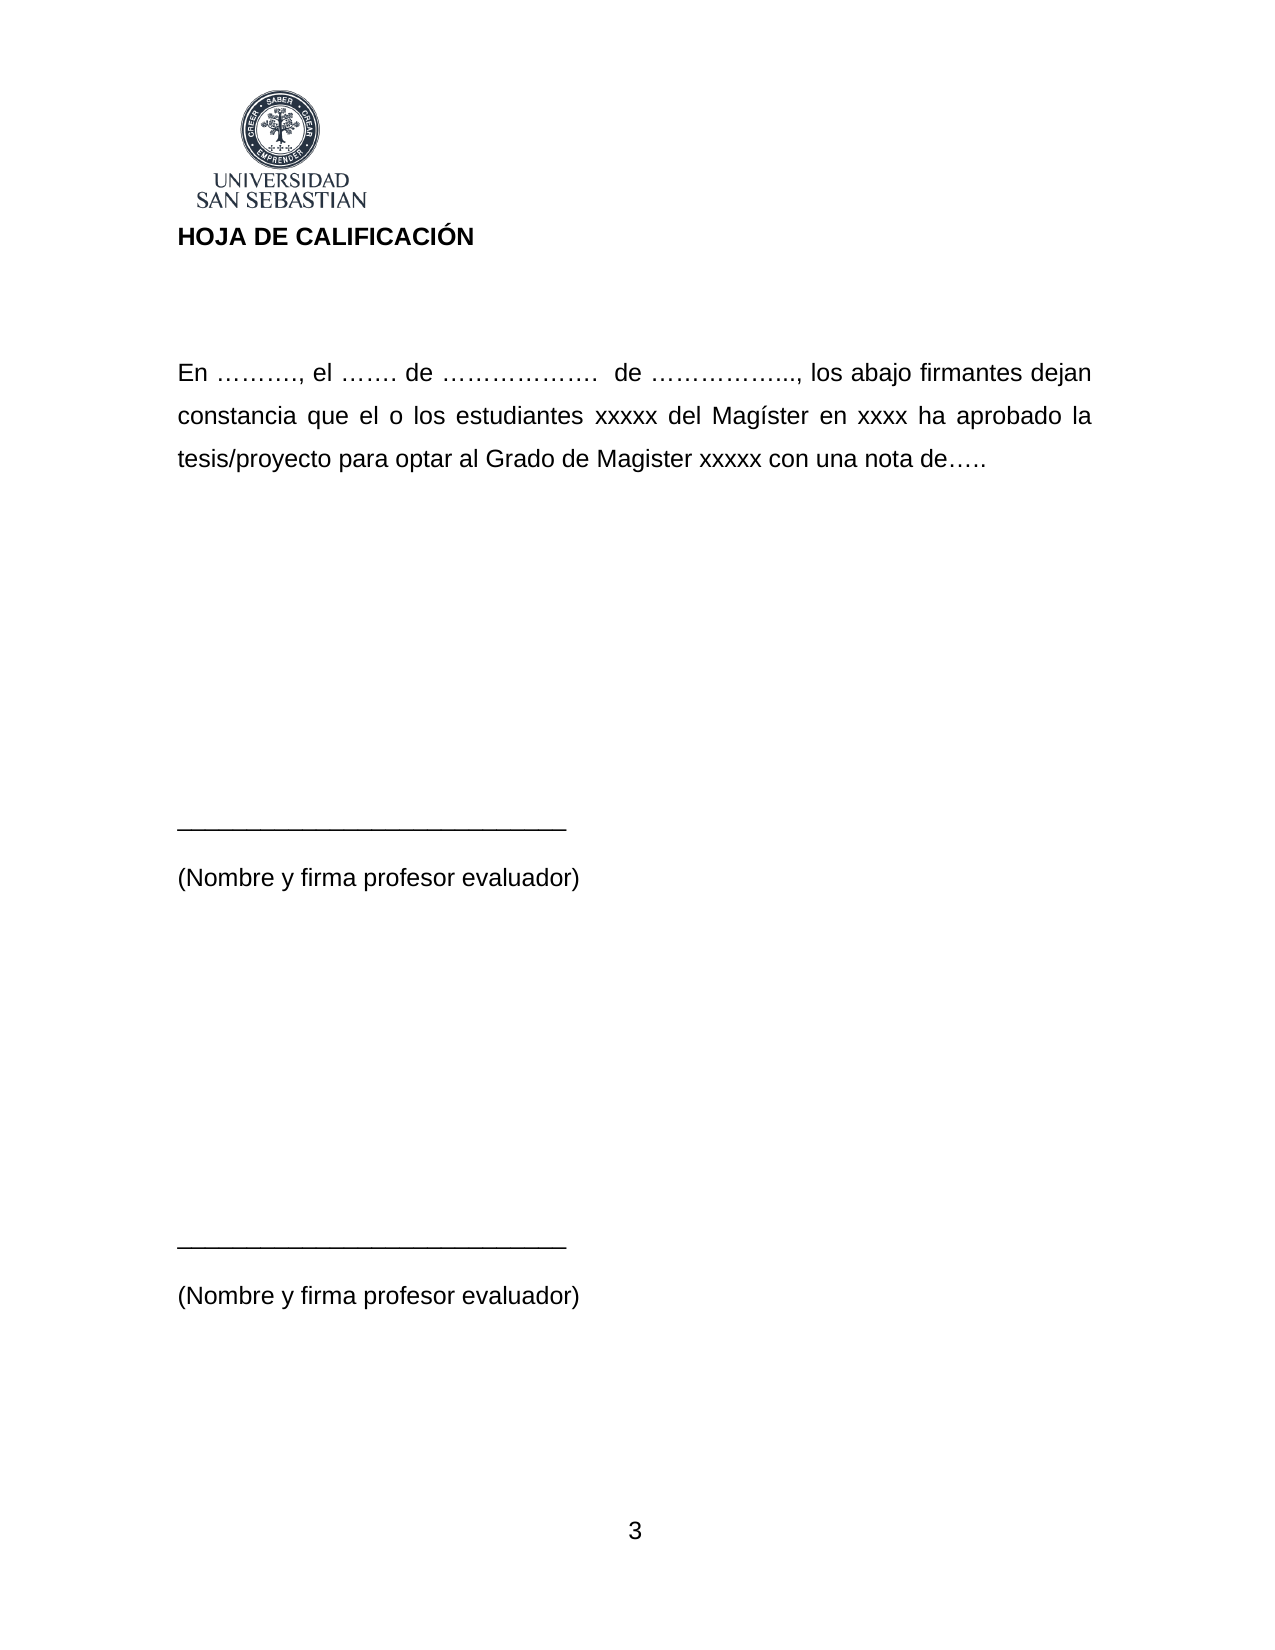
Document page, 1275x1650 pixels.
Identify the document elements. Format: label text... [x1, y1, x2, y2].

text HOJA DE CALIFICACIÓN [177, 222, 1088, 250]
text ____________________________ [177, 803, 1093, 832]
picture [177, 76, 387, 222]
text En ………., el ……. de ………………. de ……………..., los abajo firmantes dejan constancia que el o los estudiantes xxxxx del Magíster en xxxx ha aprobado la tesis/proyecto para optar al Grado de Magister xxxxx con una nota de….. [177, 358, 1093, 473]
text ____________________________ [177, 1221, 1093, 1250]
text (Nombre y firma profesor evaluador) [177, 1281, 1093, 1310]
text (Nombre y firma profesor evaluador) [177, 863, 1093, 891]
